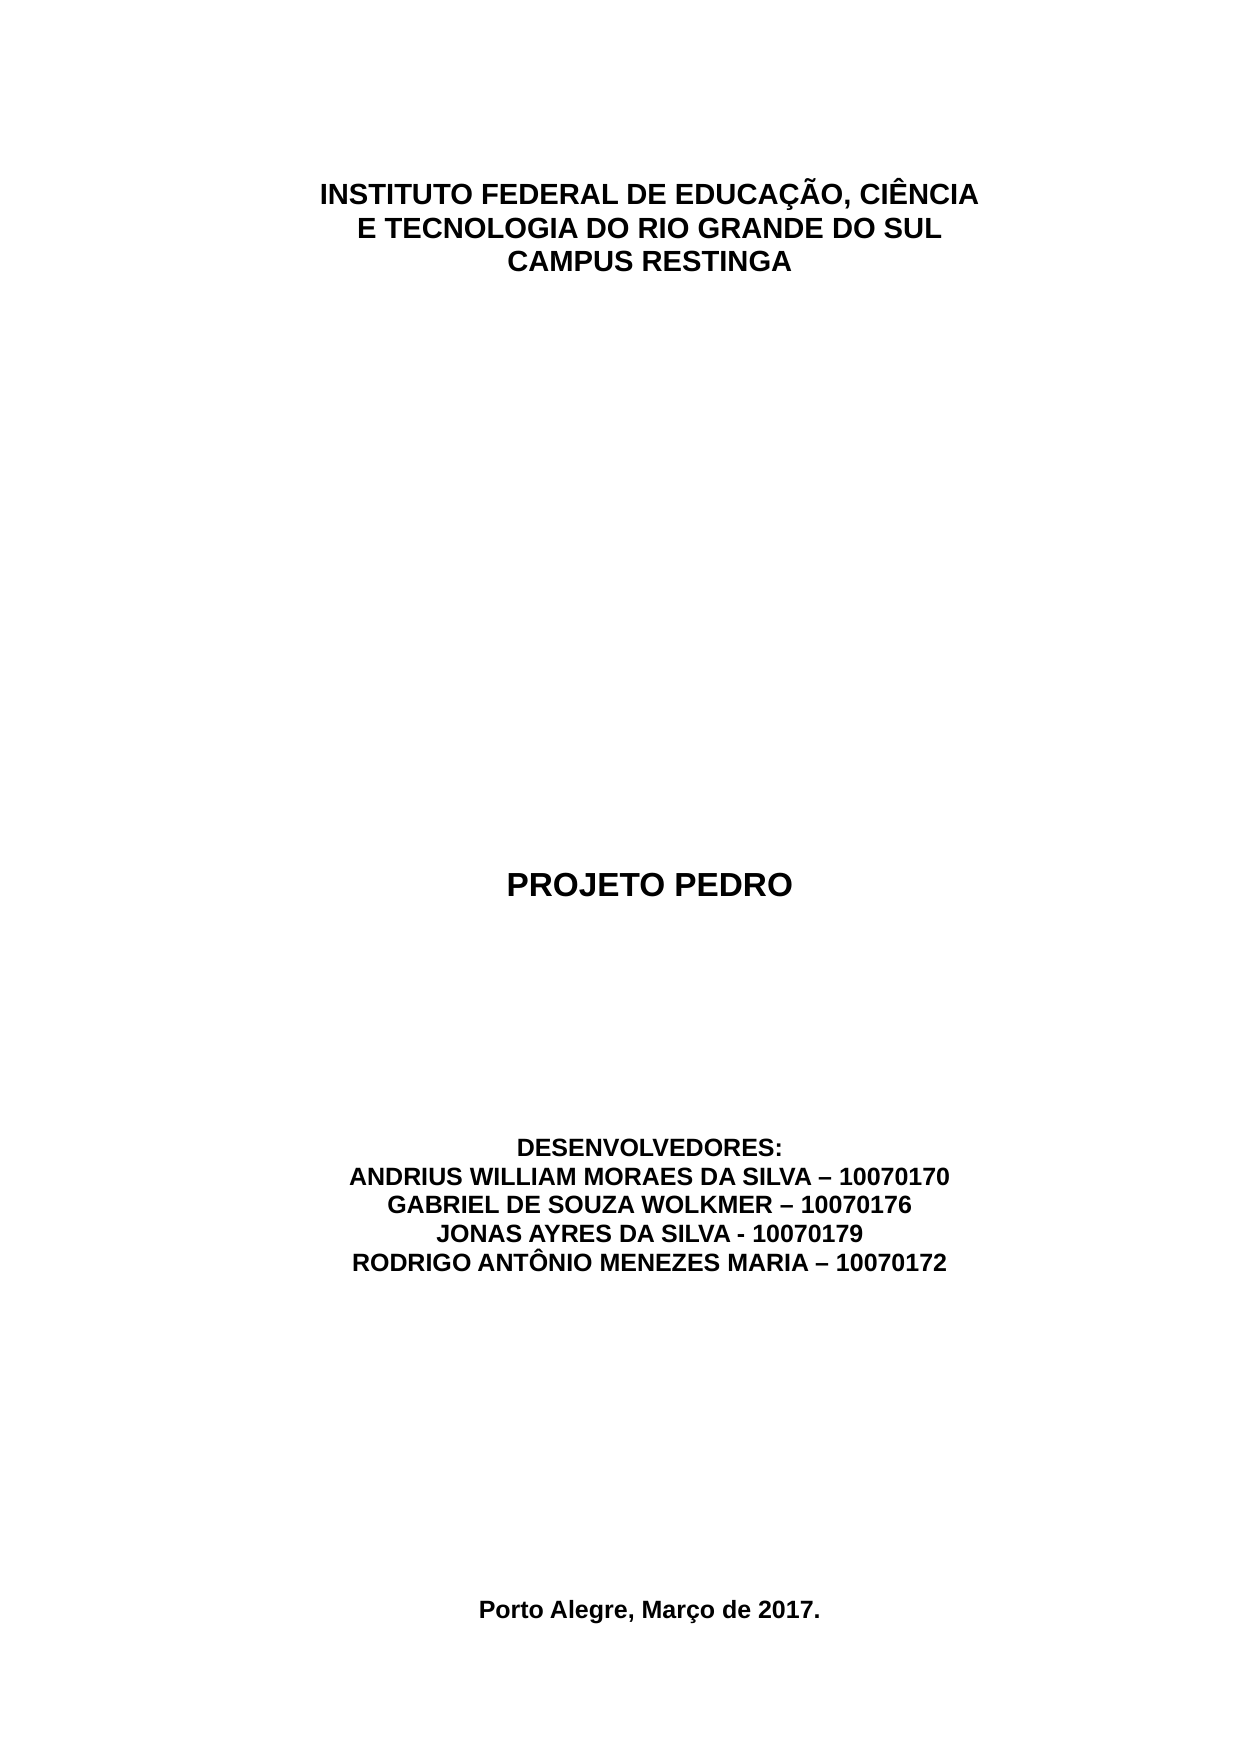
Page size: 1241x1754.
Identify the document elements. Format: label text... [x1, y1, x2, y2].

text DESENVOLVEDORES: [177, 1133, 1122, 1162]
text CAMPUS RESTINGA [177, 244, 1122, 278]
text RODRIGO ANTÔNIO MENEZES MARIA – 10070172 [177, 1248, 1122, 1277]
text INSTITUTO FEDERAL DE EDUCAÇÃO, CIÊNCIA [177, 177, 1122, 211]
text Porto Alegre, Março de 2017. [177, 1595, 1122, 1623]
text E TECNOLOGIA DO RIO GRANDE DO SUL [177, 211, 1122, 244]
text GABRIEL DE SOUZA WOLKMER – 10070176 [177, 1191, 1122, 1219]
text JONAS AYRES DA SILVA - 10070179 [177, 1219, 1122, 1248]
text ANDRIUS WILLIAM MORAES DA SILVA – 10070170 [177, 1162, 1122, 1191]
text PROJETO PEDRO [177, 864, 1122, 903]
